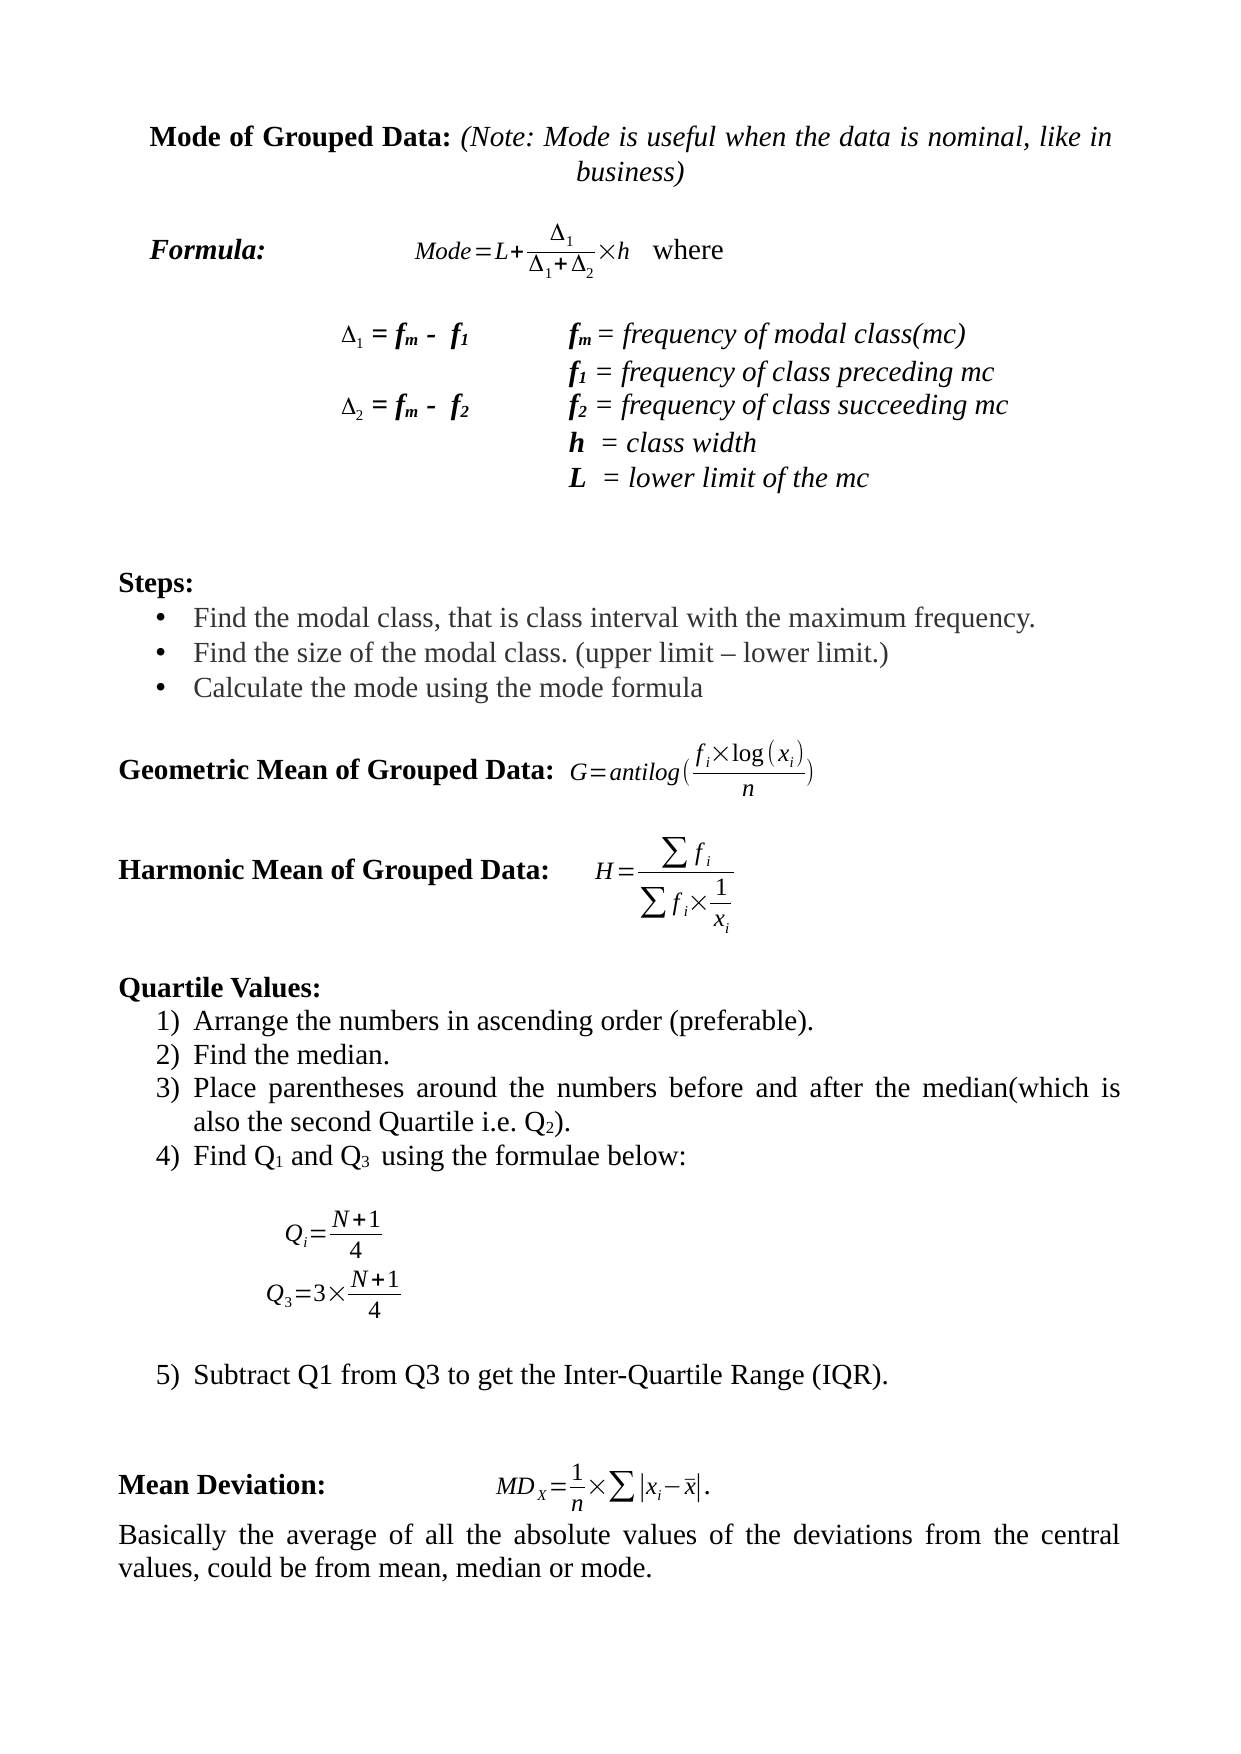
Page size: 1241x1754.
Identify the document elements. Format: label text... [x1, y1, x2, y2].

list Calculate the mode using the mode formula [156, 669, 1122, 704]
list Find the median. [156, 1037, 1122, 1071]
list Place parentheses around the numbers before and after the median(which is also the second Quartile i.e. Q2). [156, 1071, 1122, 1138]
text L = lower limit of the mc [149, 459, 1122, 494]
text Formula: where [149, 223, 1122, 281]
list Subtract Q1 from Q3 to get the Inter-Quartile Range (IQR). [156, 1357, 1122, 1391]
text h = class width [149, 424, 1122, 459]
text f1 = frequency of class preceding mc [149, 352, 1122, 387]
list Mode of Grouped Data: (Note: Mode is useful when the data is nominal, like in business) [149, 118, 1122, 188]
list Arrange the numbers in ascending order (preferable). [156, 1003, 1122, 1037]
text = fm - f1 fm = frequency of modal class(mc) [149, 316, 1122, 352]
text Basically the average of all the absolute values of the deviations from the central values, could be from mean, median or mode. [118, 1517, 1122, 1584]
text = fm - f2 f2 = frequency of class succeeding mc [149, 387, 1122, 424]
list Find the size of the modal class. (upper limit – lower limit.) [156, 634, 1122, 669]
text Harmonic Mean of Grouped Data: [118, 836, 1122, 936]
text Quartile Values: [118, 970, 1122, 1003]
text Mean Deviation: . [118, 1458, 1122, 1517]
list Find Q1 and Q3 using the formulae below: [156, 1138, 1122, 1171]
text Steps: [118, 564, 1122, 599]
text Geometric Mean of Grouped Data: [118, 739, 1122, 802]
list Find the modal class, that is class interval with the maximum frequency. [156, 599, 1122, 634]
